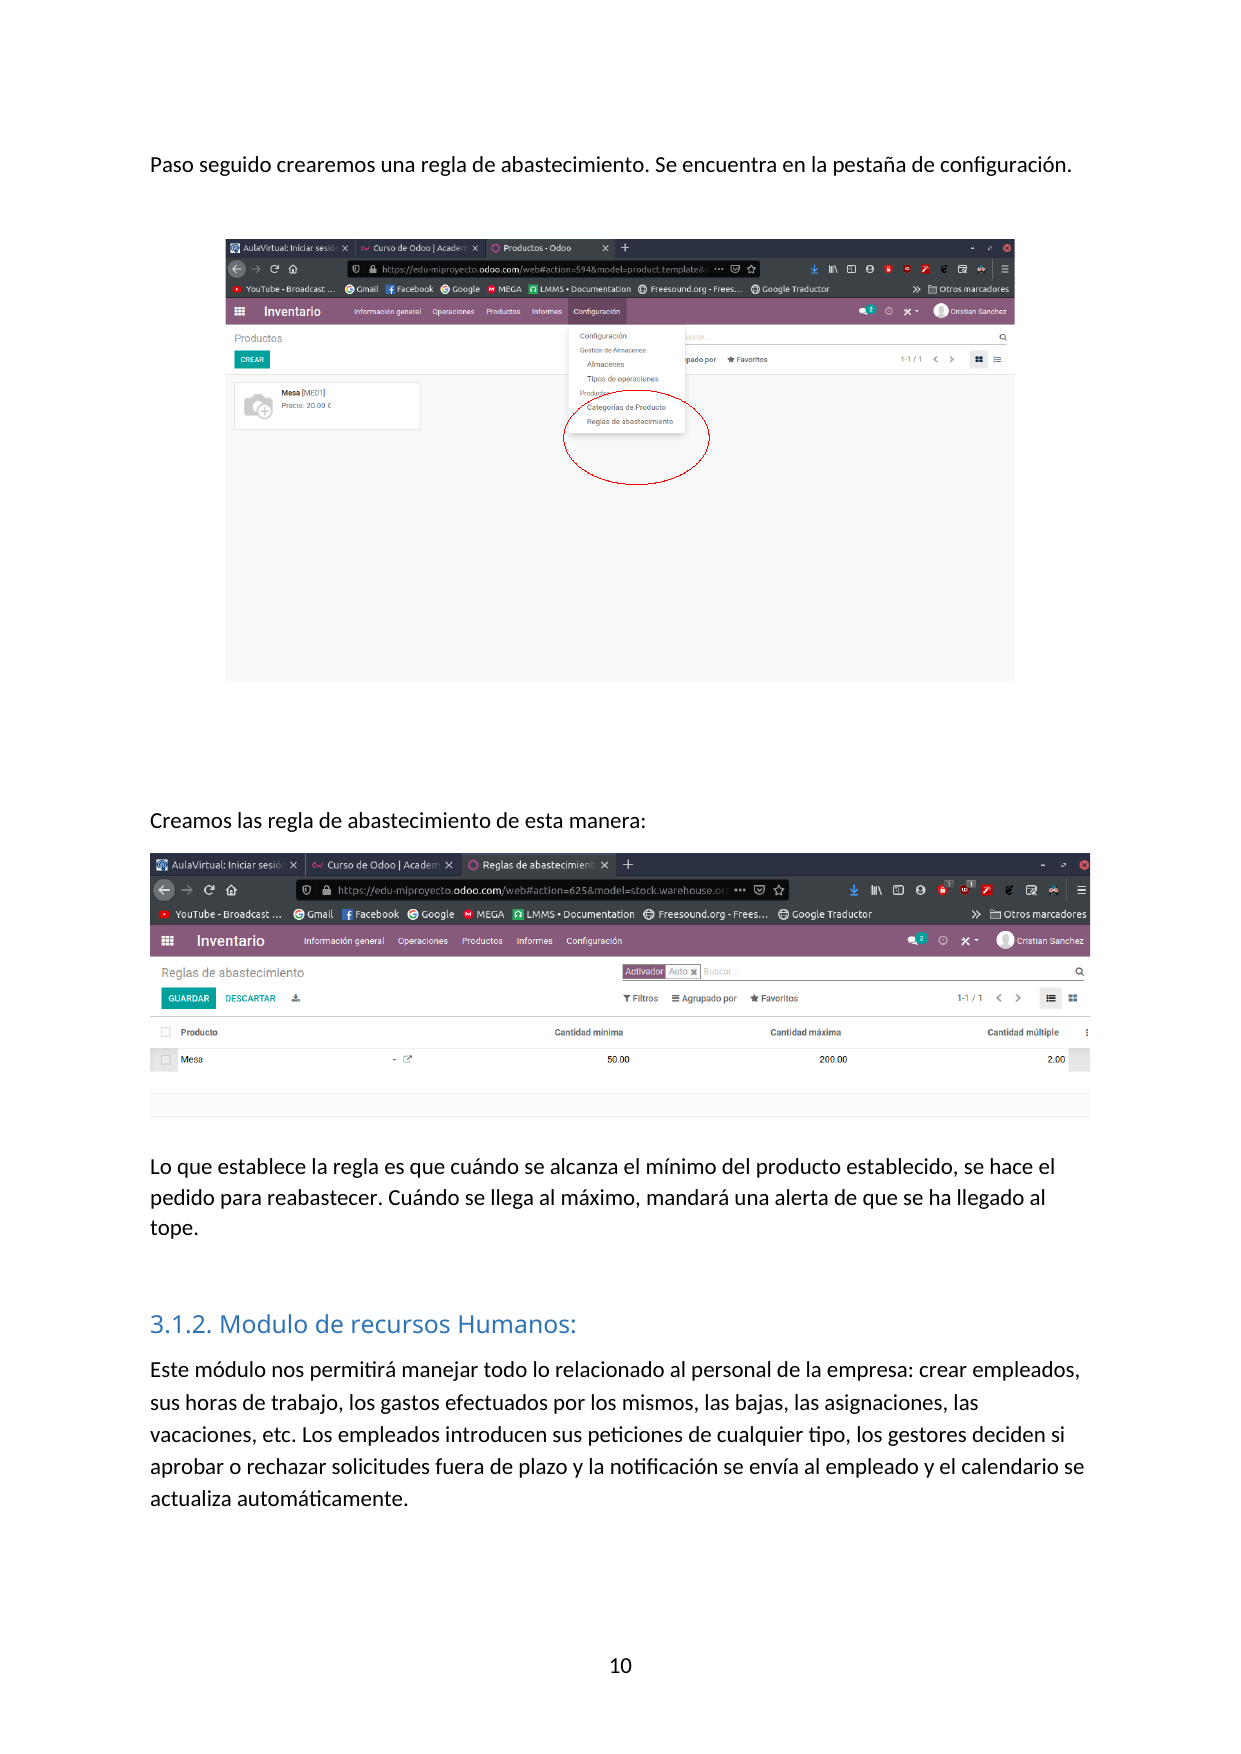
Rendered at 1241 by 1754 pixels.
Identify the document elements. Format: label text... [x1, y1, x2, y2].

text Paso seguido crearemos una regla de abastecimiento. Se encuentra en la pestaña de configuración. [150, 150, 1090, 178]
text Este módulo nos permitirá manejar todo lo relacionado al personal de la empresa: crear empleados, sus horas de trabajo, los gastos efectuados por los mismos, las bajas, las asignaciones, las vacaciones, etc. Los empleados introducen sus peticiones de cualquier tipo, los gestores deciden si aprobar o rechazar solicitudes fuera de plazo y la notificación se envía al empleado y el calendario se actualiza automáticamente. [150, 1356, 1090, 1512]
subtitle 3.1.2. Modulo de recursos Humanos: [150, 1307, 1090, 1340]
picture [225, 239, 1015, 683]
text Creamos las regla de abastecimiento de esta manera: [150, 806, 1090, 834]
text Lo que establece la regla es que cuándo se alcanza el mínimo del producto establecido, se hace el pedido para reabastecer. Cuándo se llega al máximo, mandará una alerta de que se ha llegado al tope. [150, 1132, 1090, 1241]
picture [150, 853, 1091, 1132]
